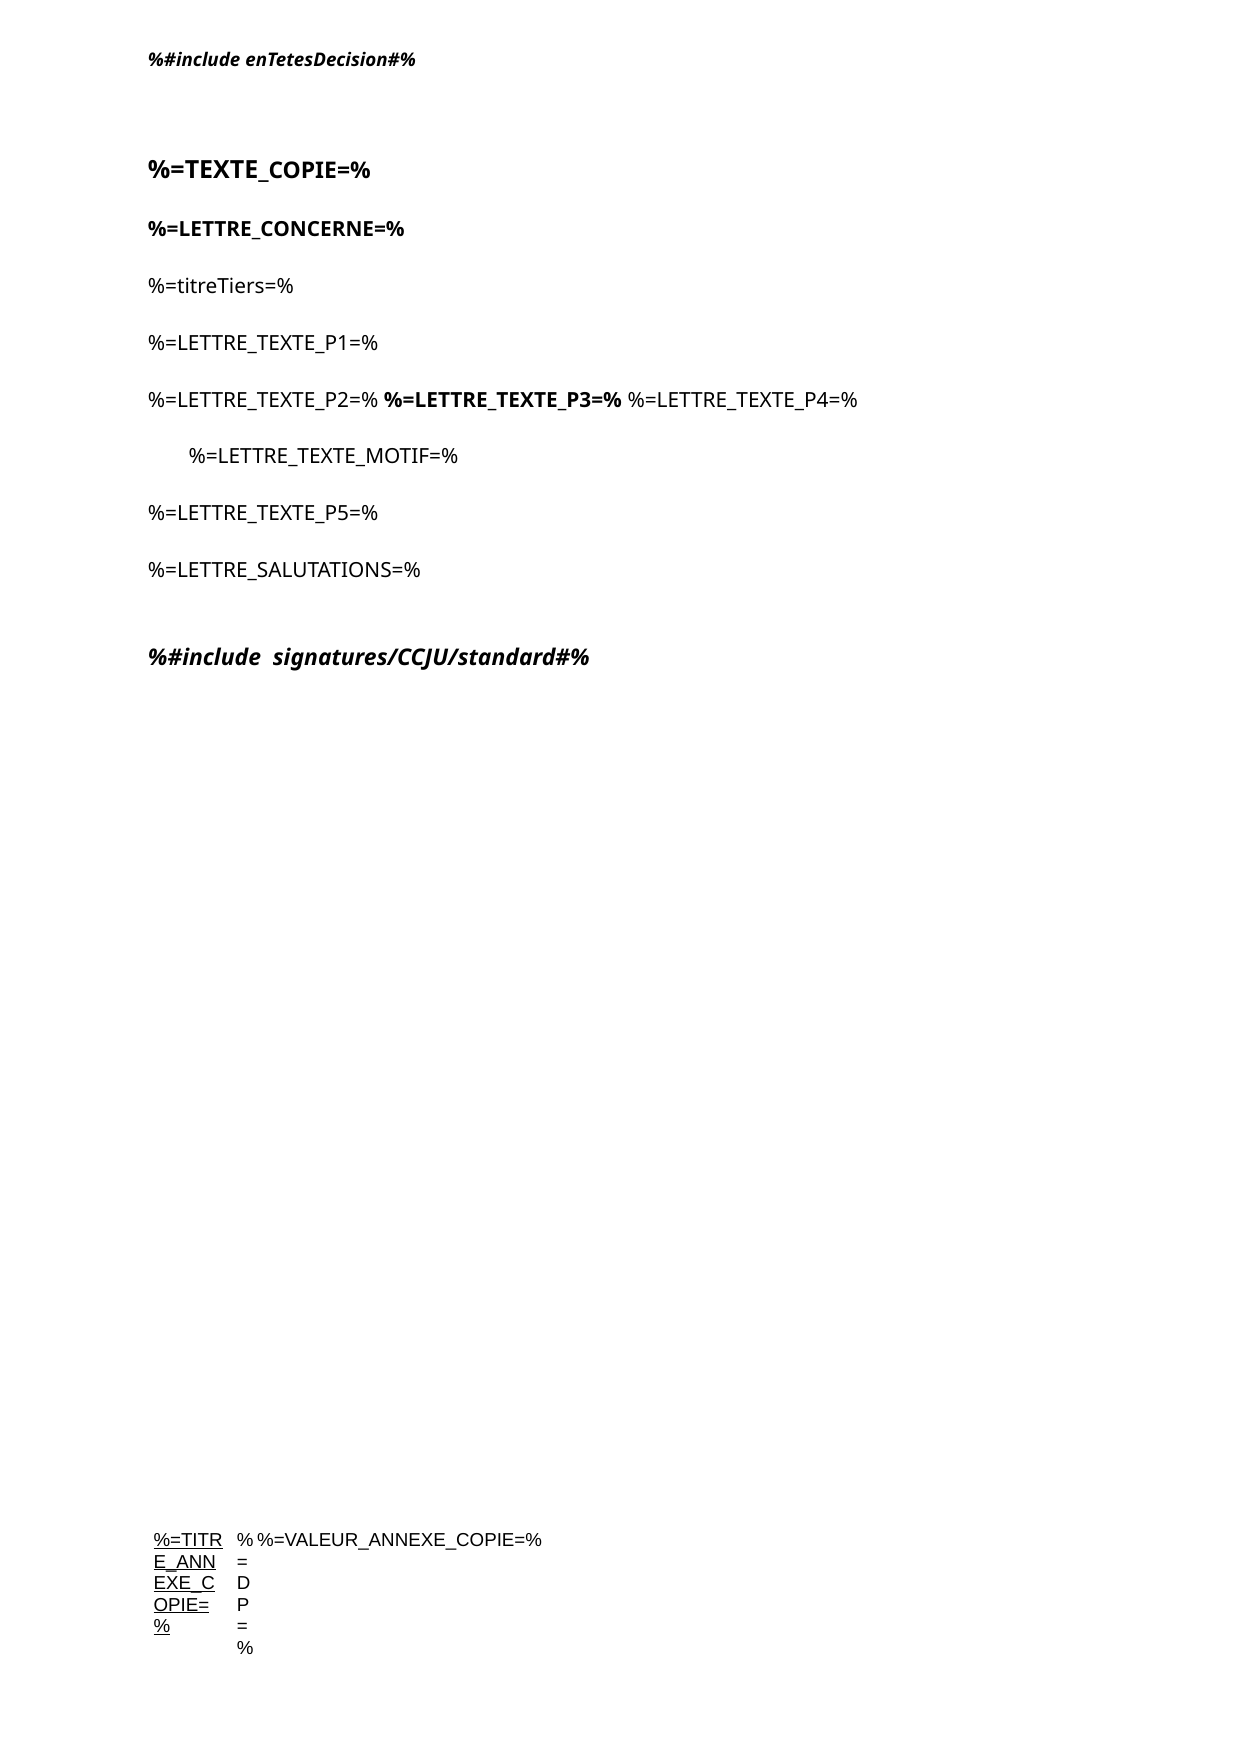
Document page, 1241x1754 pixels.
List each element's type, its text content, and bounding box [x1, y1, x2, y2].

text %=LETTRE_CONCERNE=% [148, 214, 1122, 243]
text %=LETTRE_TEXTE_MOTIF=% [188, 442, 1122, 470]
text %=LETTRE_TEXTE_P2=% %=LETTRE_TEXTE_P3=% %=LETTRE_TEXTE_P4=% [148, 385, 1122, 413]
text %#include signatures/CCJU/standard#% [148, 641, 1122, 672]
text %=LETTRE_TEXTE_P1=% [148, 328, 1122, 356]
text %#include enTetesDecision#% [148, 47, 1122, 72]
text %=TEXTE_COPIE=% [148, 152, 1122, 186]
text %=LETTRE_SALUTATIONS=% [148, 555, 1122, 584]
text %=titreTiers=% [148, 271, 1122, 299]
text %=LETTRE_TEXTE_P5=% [148, 498, 1122, 527]
